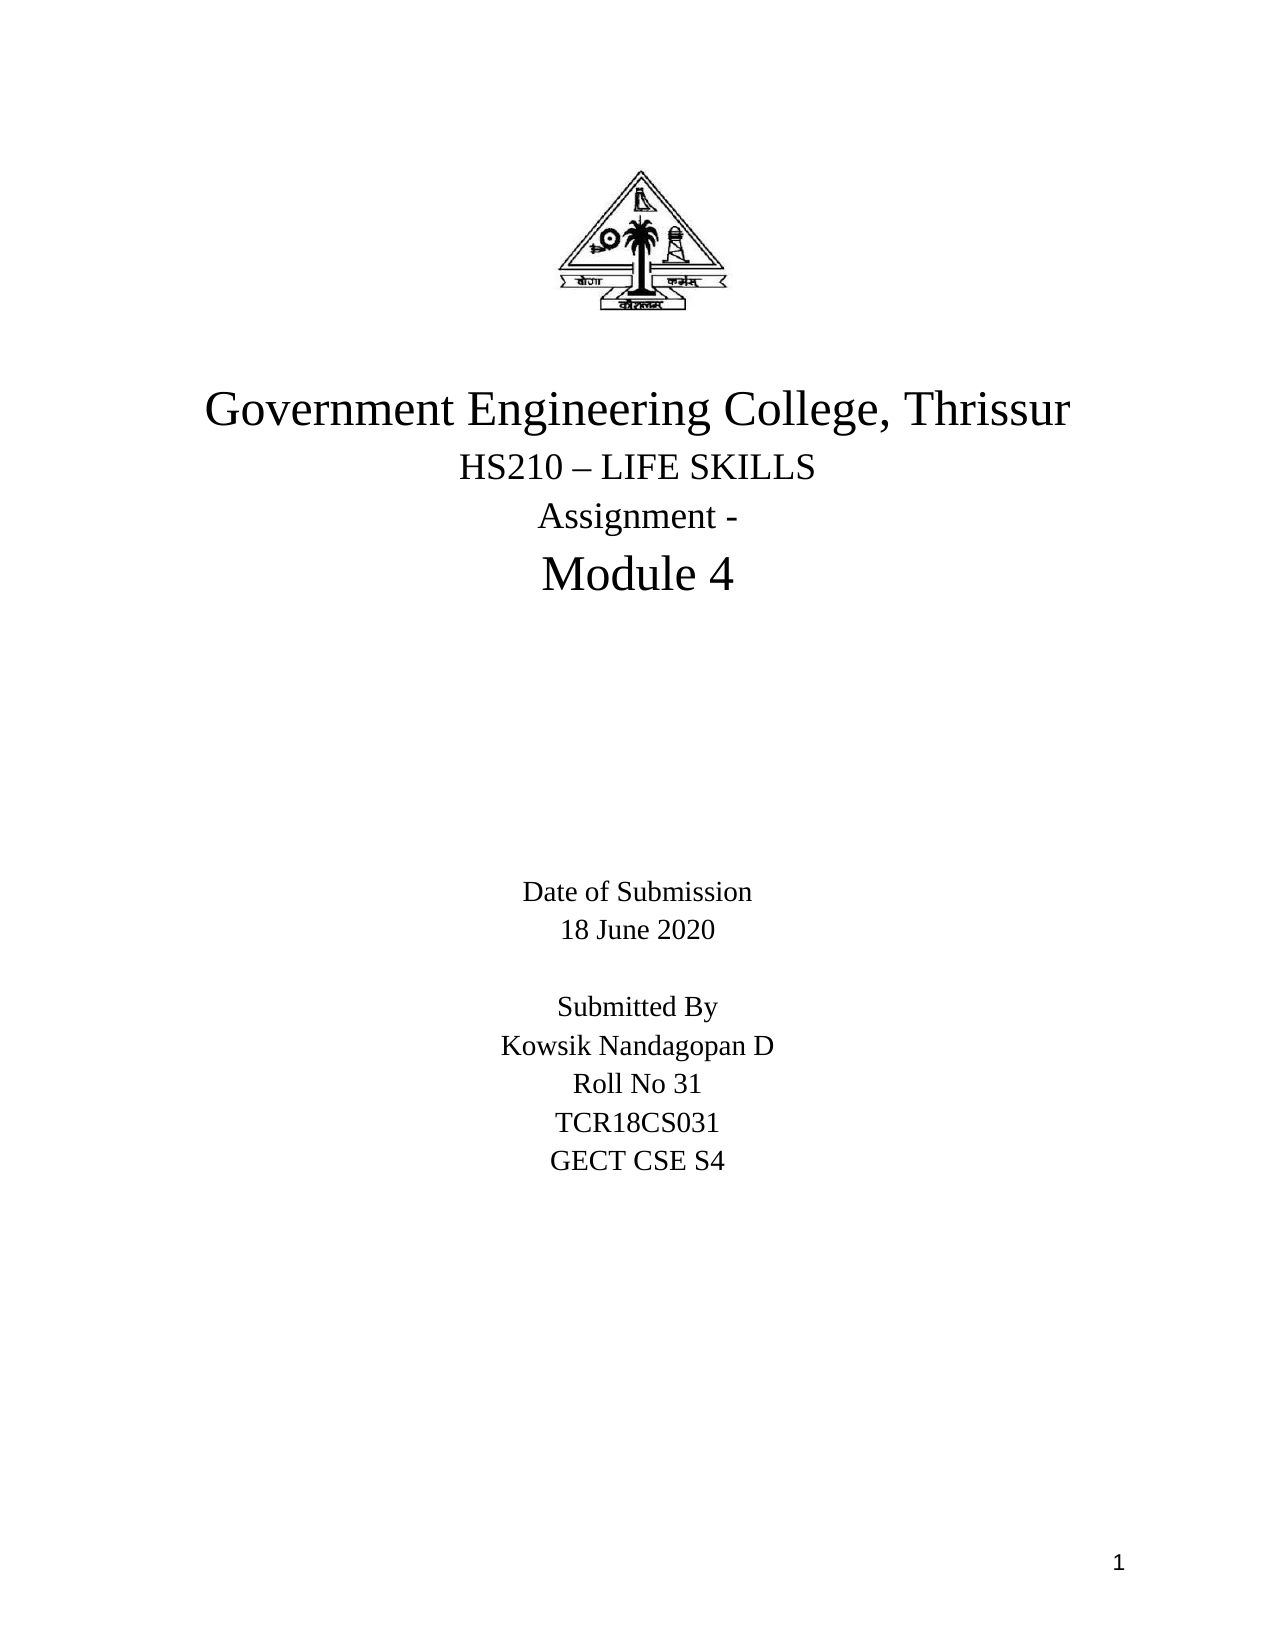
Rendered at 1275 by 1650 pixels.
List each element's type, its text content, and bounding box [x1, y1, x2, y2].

text GECT CSE S4 [150, 1143, 1125, 1177]
text Roll No 31 [150, 1066, 1125, 1100]
text Module 4 [150, 543, 1125, 601]
text Date of Submission [150, 874, 1125, 907]
text Submitted By [150, 989, 1125, 1023]
text HS210 – LIFE SKILLS [150, 444, 1125, 487]
text Government Engineering College, Thrissur [150, 378, 1125, 436]
text TCR18CS031 [150, 1105, 1125, 1138]
text 18 June 2020 [150, 912, 1125, 946]
text Kowsik Nandagopan D [150, 1028, 1125, 1061]
picture [553, 168, 735, 311]
text Assignment - [150, 494, 1125, 537]
